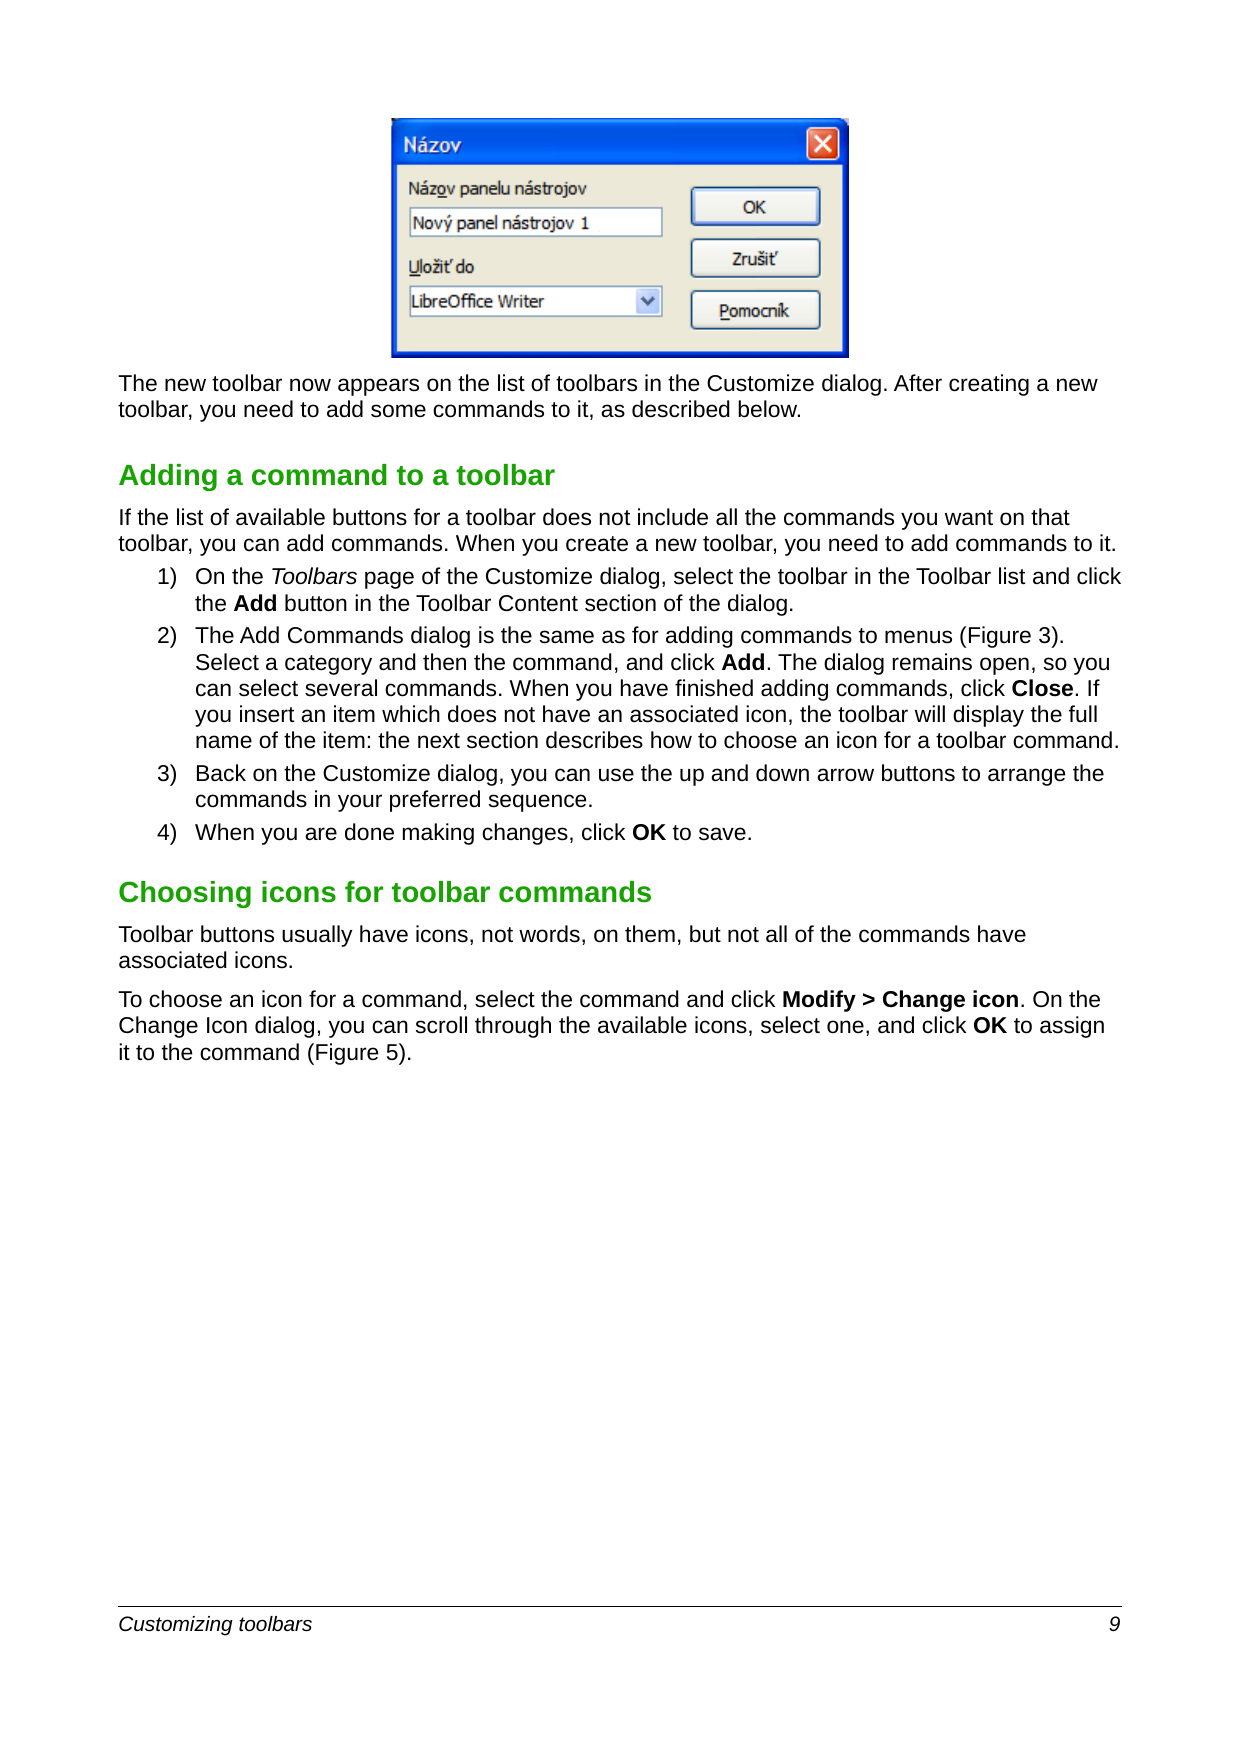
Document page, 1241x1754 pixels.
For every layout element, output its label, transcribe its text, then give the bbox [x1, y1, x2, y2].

subtitle Adding a command to a toolbar [118, 458, 1122, 492]
text Toolbar buttons usually have icons, not words, on them, but not all of the commands have associated icons. [118, 921, 1122, 973]
list The Add Commands dialog is the same as for adding commands to menus (Figure 3). Select a category and then the command, and click Add. The dialog remains open, so you can select several commands. When you have finished adding commands, click Close. If you insert an item which does not have an associated icon, the toolbar will display the full name of the item: the next section describes how to choose an icon for a toolbar command. [177, 622, 1122, 754]
text The new toolbar now appears on the list of toolbars in the Customize dialog. After creating a new toolbar, you need to add some commands to it, as described below. [118, 370, 1122, 422]
subtitle Choosing icons for toolbar commands [118, 875, 1122, 908]
list Back on the Customize dialog, you can use the up and down arrow buttons to arrange the commands in your preferred sequence. [177, 760, 1122, 813]
picture [391, 118, 849, 358]
text To choose an icon for a command, select the command and click Modify > Change icon. On the Change Icon dialog, you can scroll through the available icons, select one, and click OK to assign it to the command (Figure 5). [118, 986, 1122, 1065]
list On the Toolbars page of the Customize dialog, select the toolbar in the Toolbar list and click the Add button in the Toolbar Content section of the dialog. [177, 563, 1122, 616]
list When you are done making changes, click OK to save. [177, 819, 1122, 845]
list If the list of available buttons for a toolbar does not include all the commands you want on that toolbar, you can add commands. When you create a new toolbar, you need to add commands to it. [118, 504, 1122, 557]
